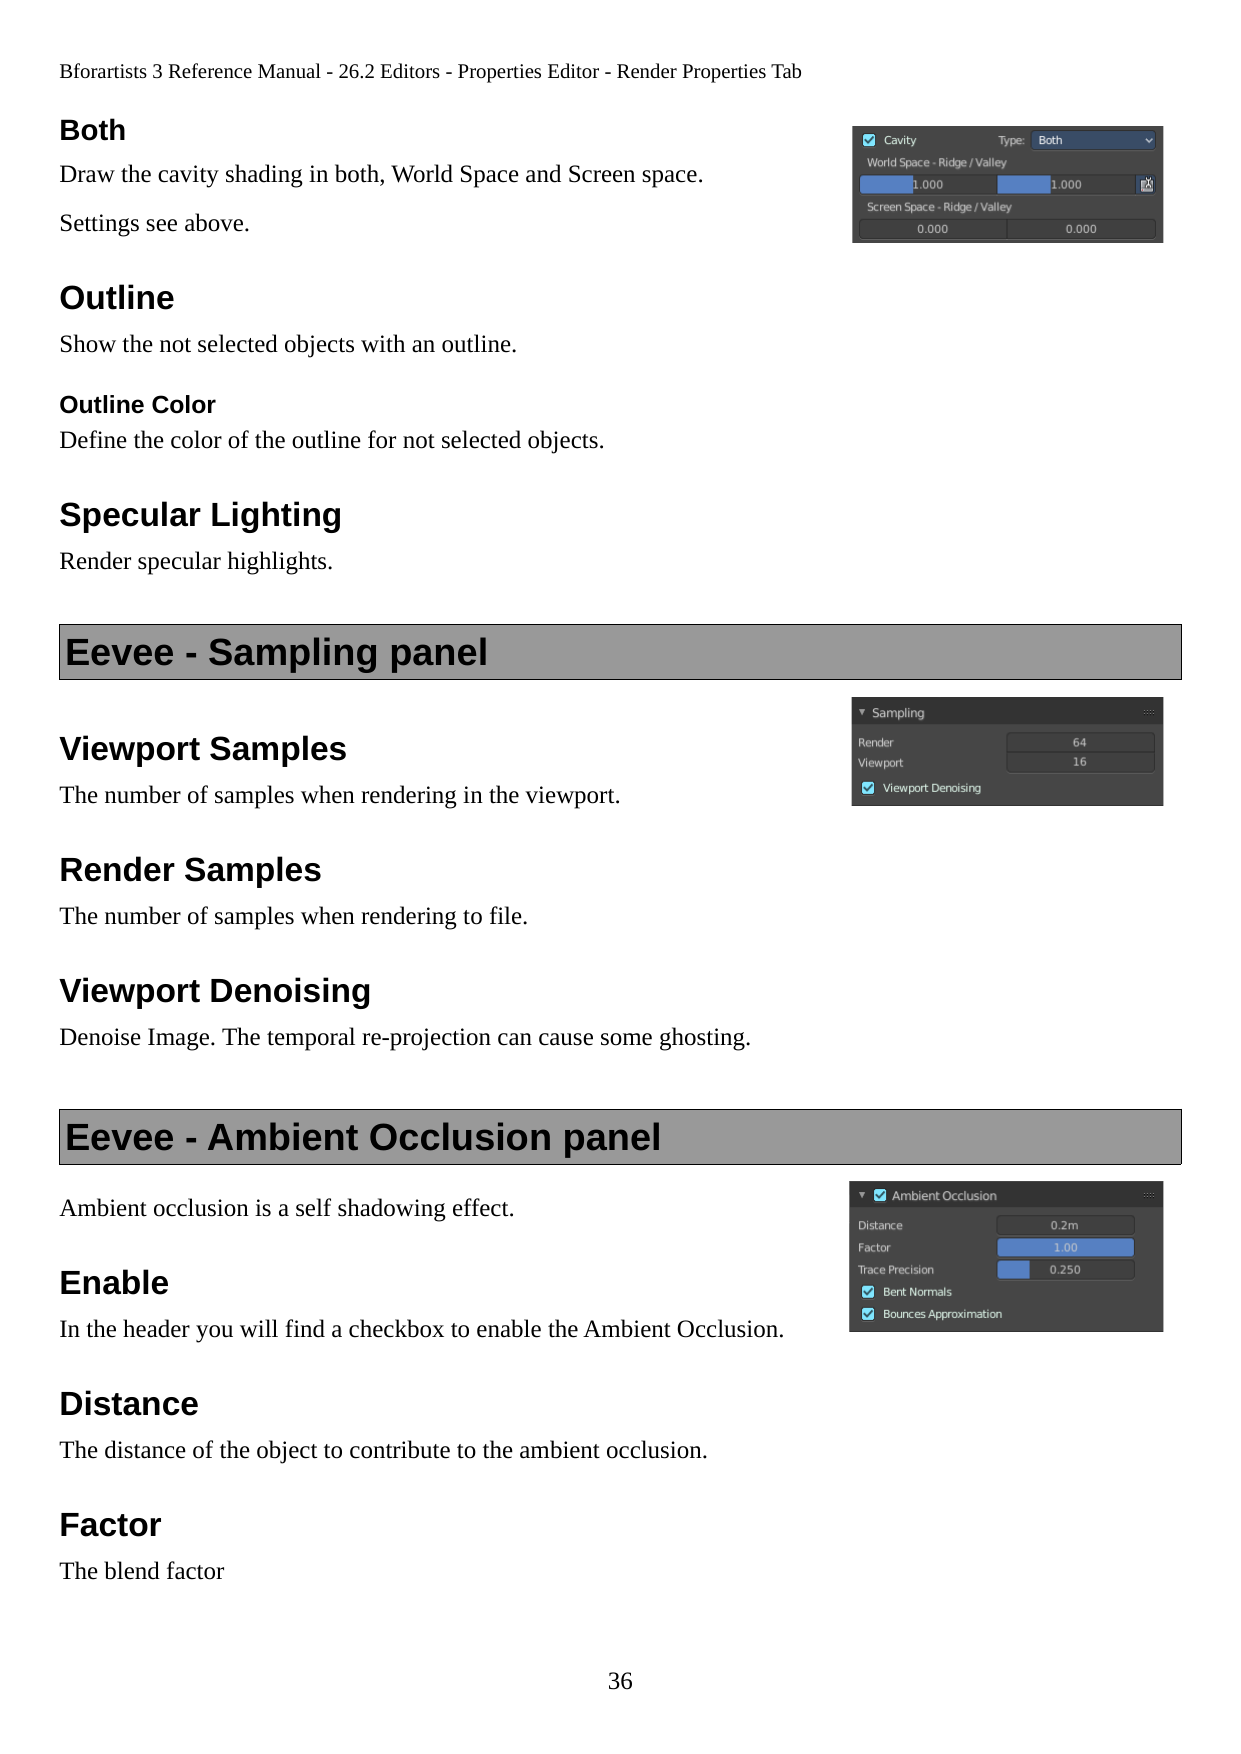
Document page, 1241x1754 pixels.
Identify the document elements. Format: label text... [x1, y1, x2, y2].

subtitle Viewport Denoising [59, 971, 1181, 1010]
picture [851, 697, 1164, 806]
text Draw the cavity shading in both, World Space and Screen space. [59, 159, 852, 188]
subtitle Factor [59, 1504, 1181, 1543]
table_header Eevee - Ambient Occlusion panel [60, 1110, 1181, 1164]
text Denoise Image. The temporal re-projection can cause some ghosting. [59, 1022, 1181, 1051]
text In the header you will find a checkbox to enable the Ambient Occlusion. [59, 1314, 1181, 1342]
subtitle [1164, 729, 1181, 768]
picture [852, 126, 1164, 243]
subtitle Enable [59, 1262, 849, 1301]
subtitle Viewport Samples [59, 729, 851, 768]
subtitle Both [59, 113, 1181, 146]
text Settings see above. [59, 208, 852, 237]
text [1164, 208, 1181, 237]
subtitle Distance [59, 1383, 1181, 1422]
picture [849, 1181, 1164, 1332]
subtitle Outline [59, 278, 1181, 316]
text Define the color of the outline for not selected objects. [59, 425, 1181, 454]
subtitle Outline Color [59, 391, 1181, 419]
text Show the not selected objects with an outline. [59, 329, 1181, 358]
table_header Eevee - Sampling panel [60, 625, 1181, 679]
text The blend factor [59, 1556, 1181, 1584]
text Render specular highlights. [59, 546, 1181, 575]
subtitle [1164, 1262, 1181, 1301]
text The number of samples when rendering in the viewport. [59, 780, 1181, 809]
text The distance of the object to contribute to the ambient occlusion. [59, 1435, 1181, 1463]
subtitle Render Samples [59, 850, 1181, 889]
text Ambient occlusion is a self shadowing effect. [59, 1193, 849, 1221]
subtitle Specular Lighting [59, 495, 1181, 534]
text The number of samples when rendering to file. [59, 901, 1181, 930]
